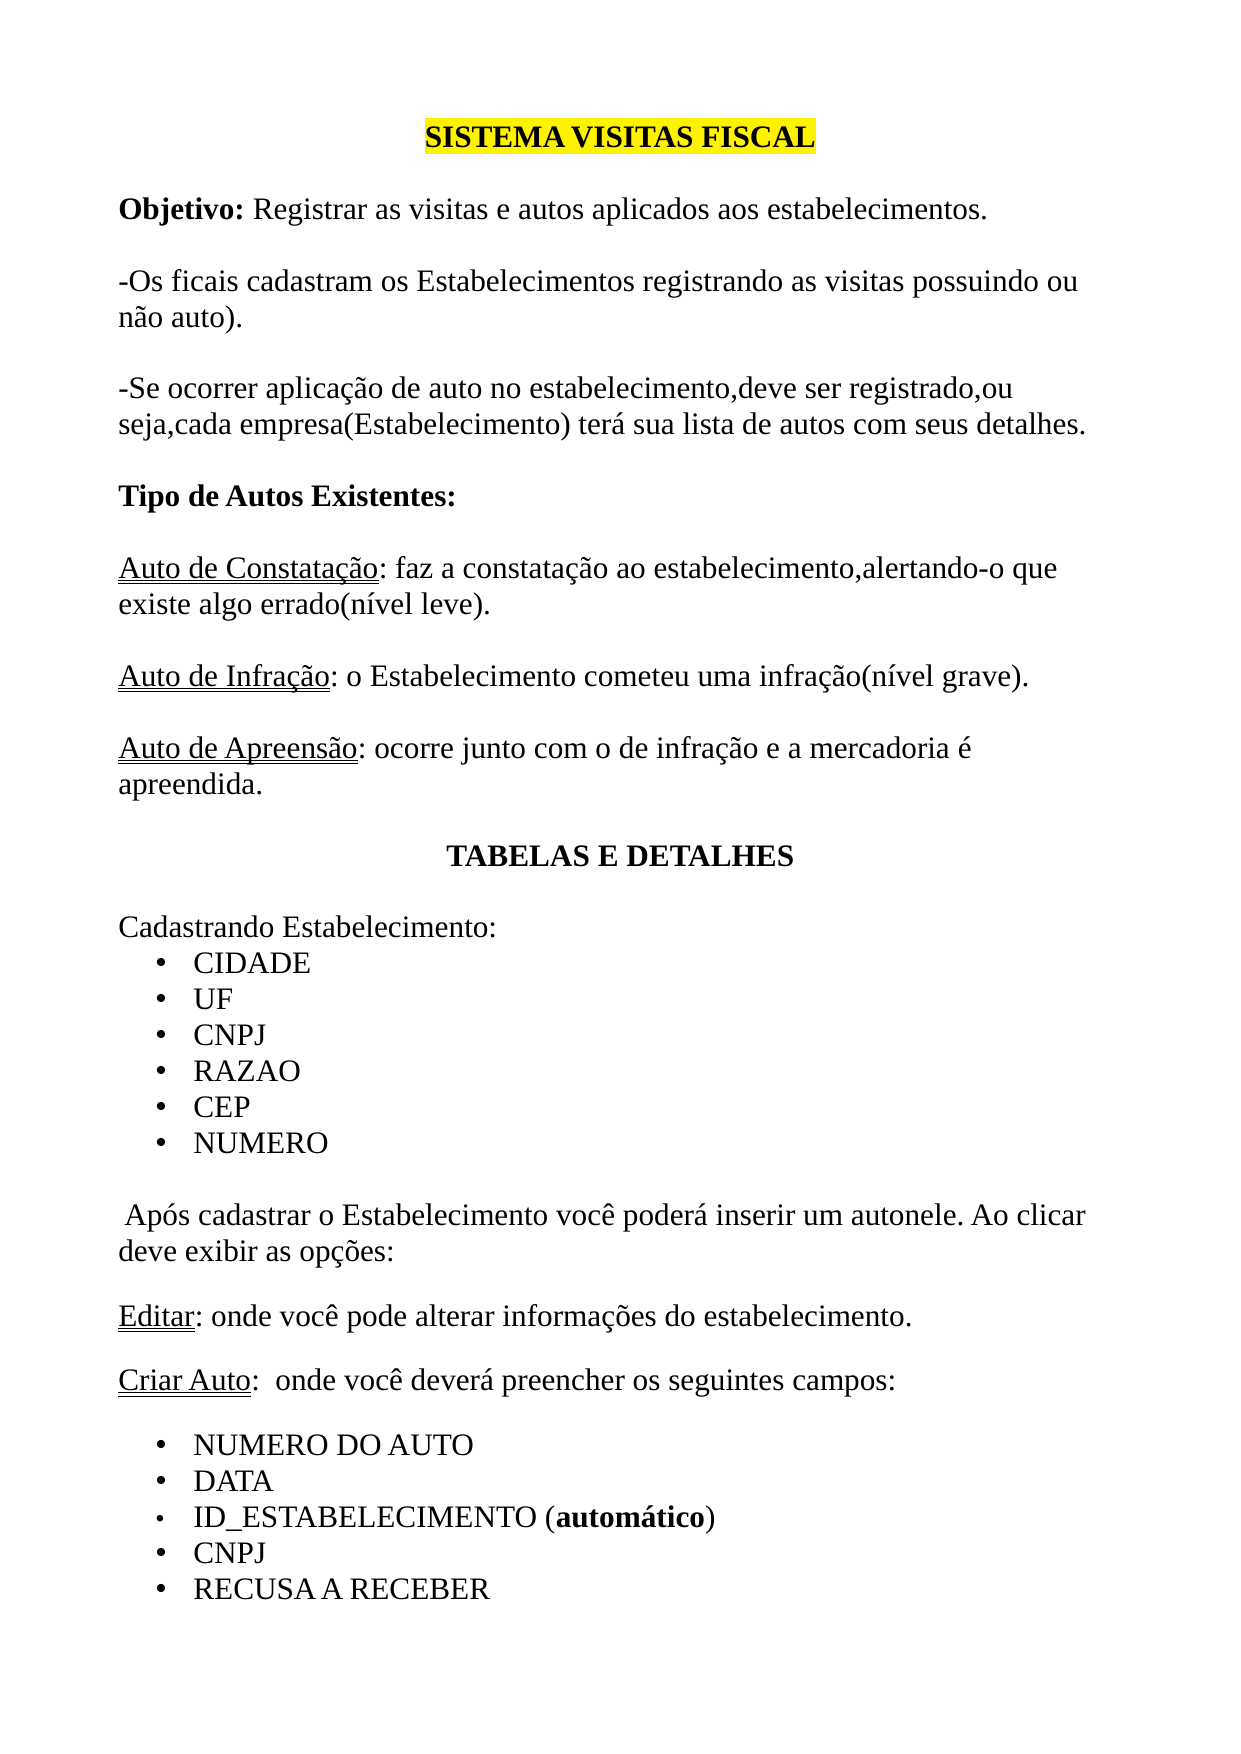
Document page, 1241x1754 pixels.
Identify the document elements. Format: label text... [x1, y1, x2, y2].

text Cadastrando Estabelecimento: [118, 909, 1122, 945]
text SISTEMA VISITAS FISCAL [118, 118, 1122, 154]
list ID_ESTABELECIMENTO (automático) [156, 1498, 1122, 1534]
list CNPJ [156, 1017, 1122, 1052]
text Objetivo: Registrar as visitas e autos aplicados aos estabelecimentos. [118, 190, 1122, 226]
text Criar Auto: onde você deverá preencher os seguintes campos: [118, 1362, 1122, 1397]
list CEP [156, 1088, 1122, 1124]
text -Os ficais cadastram os Estabelecimentos registrando as visitas possuindo ou não auto). [118, 262, 1122, 334]
text Tipo de Autos Existentes: [118, 477, 1122, 513]
list DATA [156, 1462, 1122, 1498]
text Auto de Constatação: faz a constatação ao estabelecimento,alertando-o que existe algo errado(nível leve). [118, 549, 1122, 621]
text -Se ocorrer aplicação de auto no estabelecimento,deve ser registrado,ou seja,cada empresa(Estabelecimento) terá sua lista de autos com seus detalhes. [118, 370, 1122, 442]
list UF [156, 981, 1122, 1017]
text Auto de Apreensão: ocorre junto com o de infração e a mercadoria é apreendida. [118, 729, 1122, 801]
list NUMERO [156, 1124, 1122, 1160]
text Auto de Infração: o Estabelecimento cometeu uma infração(nível grave). [118, 657, 1122, 693]
list CIDADE [156, 945, 1122, 981]
text TABELAS E DETALHES [118, 837, 1122, 873]
text Editar: onde você pode alterar informações do estabelecimento. [118, 1297, 1122, 1333]
list RECUSA A RECEBER [156, 1570, 1122, 1606]
text Após cadastrar o Estabelecimento você poderá inserir um autonele. Ao clicar deve exibir as opções: [118, 1196, 1122, 1268]
list NUMERO DO AUTO [156, 1426, 1122, 1462]
list CNPJ [156, 1534, 1122, 1570]
list RAZAO [156, 1052, 1122, 1088]
